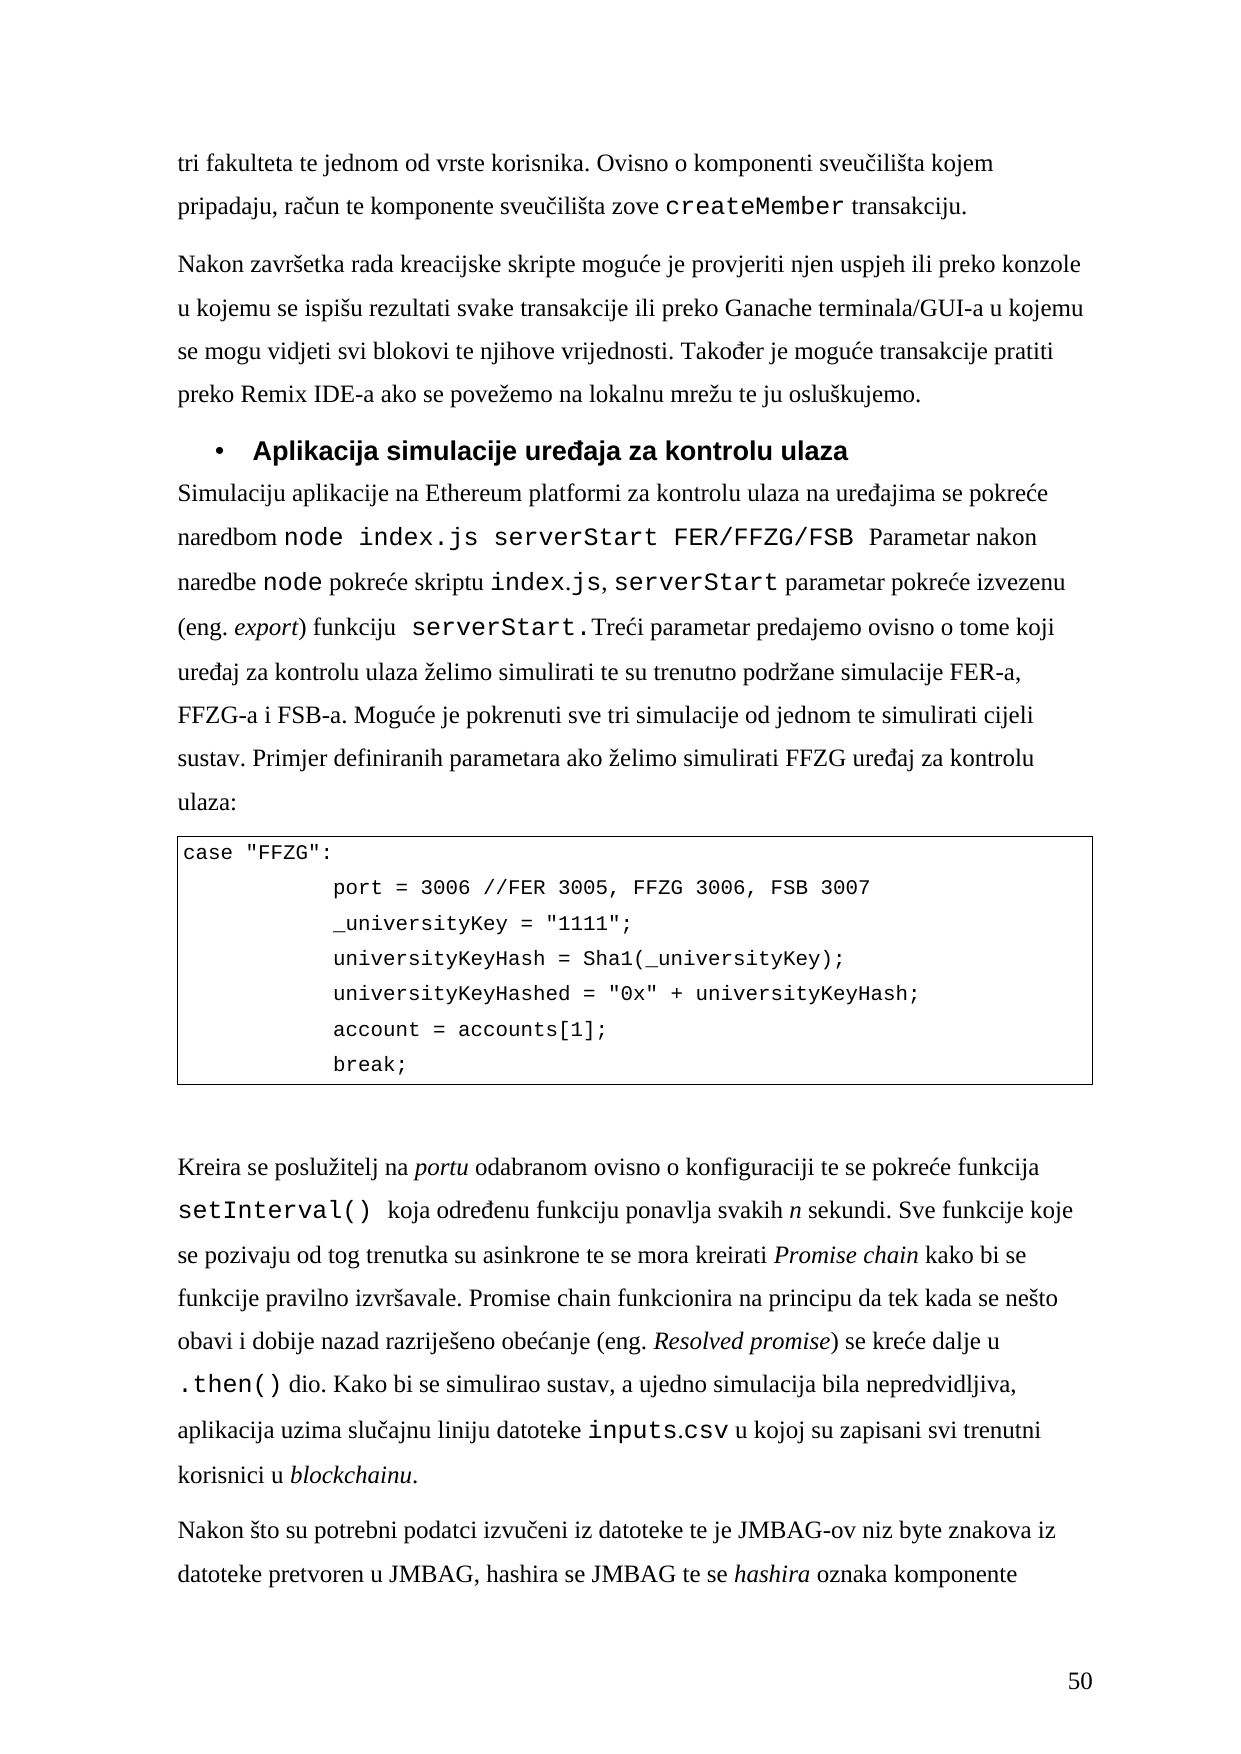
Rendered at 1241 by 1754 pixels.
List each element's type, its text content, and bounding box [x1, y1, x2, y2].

list Aplikacija simulacije uređaja za kontrolu ulaza [215, 434, 1092, 466]
text Kreira se poslužitelj na portu odabranom ovisno o konfiguraciji te se pokreće funkcija setInterval() koja određenu funkciju ponavlja svakih n sekundi. Sve funkcije koje se pozivaju od tog trenutka su asinkrone te se mora kreirati Promise chain kako bi se funkcije pravilno izvršavale. Promise chain funkcionira na principu da tek kada se nešto obavi i dobije nazad razriješeno obećanje (eng. Resolved promise) se kreće dalje u .then() dio. Kako bi se simulirao sustav, a ujedno simulacija bila nepredvidljiva, aplikacija uzima slučajnu liniju datoteke inputs.csv u kojoj su zapisani svi trenutni korisnici u blockchainu. [177, 1152, 1092, 1489]
table_header case "FFZG": port = 3006 //FER 3005, FFZG 3006, FSB 3007 _universityKey = "1111"; universityKeyHash = Sha1(_universityKey); universityKeyHashed = "0x" + universityKeyHash; account = accounts[1]; break; [178, 837, 1092, 1084]
text tri fakulteta te jednom od vrste korisnika. Ovisno o komponenti sveučilišta kojem pripadaju, račun te komponente sveučilišta zove createMember transakciju. [177, 148, 1092, 222]
text Nakon završetka rada kreacijske skripte moguće je provjeriti njen uspjeh ili preko konzole u kojemu se ispišu rezultati svake transakcije ili preko Ganache terminala/GUI-a u kojemu se mogu vidjeti svi blokovi te njihove vrijednosti. Također je moguće transakcije pratiti preko Remix IDE-a ako se povežemo na lokalnu mrežu te ju osluškujemo. [177, 249, 1092, 408]
text Nakon što su potrebni podatci izvučeni iz datoteke te je JMBAG-ov niz byte znakova iz datoteke pretvoren u JMBAG, hashira se JMBAG te se hashira oznaka komponente [177, 1516, 1092, 1587]
text Simulaciju aplikacije na Ethereum platformi za kontrolu ulaza na uređajima se pokreće naredbom node index.js serverStart FER/FFZG/FSB Parametar nakon naredbe node pokreće skriptu index.js, serverStart parametar pokreće izvezenu (eng. export) funkciju serverStart.Treći parametar predajemo ovisno o tome koji uređaj za kontrolu ulaza želimo simulirati te su trenutno podržane simulacije FER-a, FFZG-a i FSB-a. Moguće je pokrenuti sve tri simulacije od jednom te simulirati cijeli sustav. Primjer definiranih parametara ako želimo simulirati FFZG uređaj za kontrolu ulaza: [177, 478, 1092, 815]
